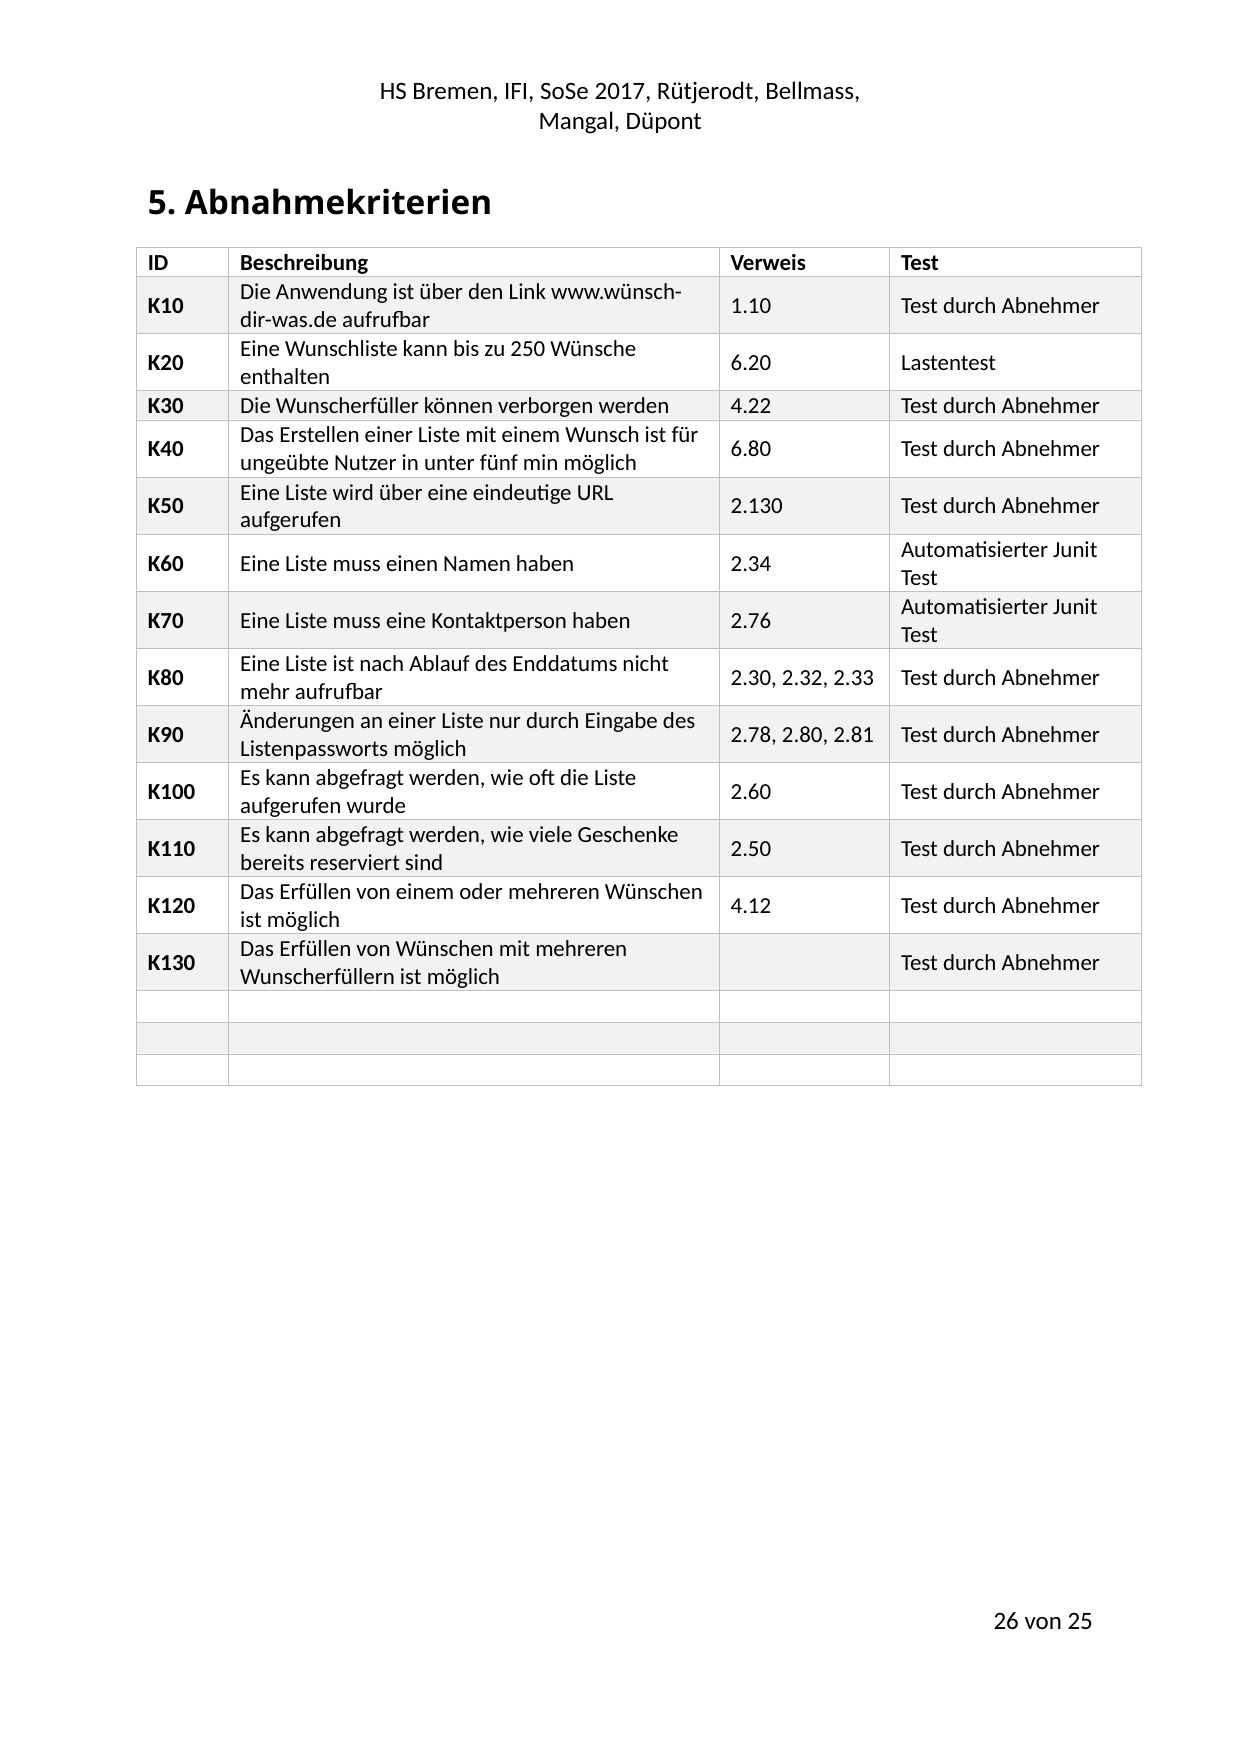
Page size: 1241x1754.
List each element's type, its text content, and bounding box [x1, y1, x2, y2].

table_cell [137, 1023, 228, 1053]
table_cell [137, 1055, 228, 1085]
table_cell K80 [137, 649, 228, 705]
table_cell Automatisierter Junit Test [890, 535, 1141, 591]
table_cell K40 [137, 421, 228, 477]
table_cell 2.30, 2.32, 2.33 [720, 649, 889, 705]
table_cell 2.130 [720, 478, 889, 534]
table_cell Das Erfüllen von einem oder mehreren Wünschen ist möglich [229, 877, 719, 933]
table_cell Das Erfüllen von Wünschen mit mehreren Wunscherfüllern ist möglich [229, 934, 719, 990]
table_cell [720, 1023, 889, 1053]
table_cell Test durch Abnehmer [890, 877, 1141, 933]
table_cell [890, 1023, 1141, 1053]
table_cell Test durch Abnehmer [890, 763, 1141, 819]
table_cell K50 [137, 478, 228, 534]
table_cell Test durch Abnehmer [890, 934, 1141, 990]
table_cell 2.34 [720, 535, 889, 591]
table_cell [720, 934, 889, 990]
table_cell Die Wunscherfüller können verborgen werden [229, 391, 719, 419]
table_cell 6.20 [720, 334, 889, 390]
table_cell Test durch Abnehmer [890, 478, 1141, 534]
table_cell [720, 991, 889, 1022]
table_cell Eine Liste ist nach Ablauf des Enddatums nicht mehr aufrufbar [229, 649, 719, 705]
table_cell 1.10 [720, 277, 889, 333]
table_cell Die Anwendung ist über den Link www.wünsch-dir-was.de aufrufbar [229, 277, 719, 333]
table_cell K60 [137, 535, 228, 591]
table_cell K20 [137, 334, 228, 390]
table_cell Eine Liste muss eine Kontaktperson haben [229, 592, 719, 648]
table_cell [229, 1055, 719, 1085]
table_cell K70 [137, 592, 228, 648]
table_cell Eine Liste muss einen Namen haben [229, 535, 719, 591]
table_cell 2.76 [720, 592, 889, 648]
table_cell Test durch Abnehmer [890, 421, 1141, 477]
table_cell Test durch Abnehmer [890, 649, 1141, 705]
table_cell Test durch Abnehmer [890, 820, 1141, 876]
table_cell Änderungen an einer Liste nur durch Eingabe des Listenpassworts möglich [229, 706, 719, 762]
table_cell Es kann abgefragt werden, wie viele Geschenke bereits reserviert sind [229, 820, 719, 876]
table_cell Test durch Abnehmer [890, 706, 1141, 762]
table_cell 4.12 [720, 877, 889, 933]
table_cell 2.78, 2.80, 2.81 [720, 706, 889, 762]
table_cell Es kann abgefragt werden, wie oft die Liste aufgerufen wurde [229, 763, 719, 819]
table_header Beschreibung [229, 248, 719, 276]
table_cell 4.22 [720, 391, 889, 419]
table_cell 2.50 [720, 820, 889, 876]
table_cell [890, 1055, 1141, 1085]
table_cell Eine Wunschliste kann bis zu 250 Wünsche enthalten [229, 334, 719, 390]
table_cell [890, 991, 1141, 1022]
table_cell [137, 991, 228, 1022]
table_cell K10 [137, 277, 228, 333]
table_cell Lastentest [890, 334, 1141, 390]
table_cell [720, 1055, 889, 1085]
table_cell [229, 1023, 719, 1053]
table_cell K130 [137, 934, 228, 990]
table_cell K100 [137, 763, 228, 819]
table_cell K120 [137, 877, 228, 933]
table_cell K30 [137, 391, 228, 419]
table_cell K90 [137, 706, 228, 762]
subtitle 5. Abnahmekriterien [148, 179, 1093, 224]
table_cell Eine Liste wird über eine eindeutige URL aufgerufen [229, 478, 719, 534]
table_cell 2.60 [720, 763, 889, 819]
table_header ID [137, 248, 228, 276]
table_cell K110 [137, 820, 228, 876]
table_header Verweis [720, 248, 889, 276]
table_cell Test durch Abnehmer [890, 277, 1141, 333]
table_cell [229, 991, 719, 1022]
table_cell Automatisierter Junit Test [890, 592, 1141, 648]
table_header Test [890, 248, 1141, 276]
table_cell 6.80 [720, 421, 889, 477]
table_cell Das Erstellen einer Liste mit einem Wunsch ist für ungeübte Nutzer in unter fünf min möglich [229, 421, 719, 477]
table_cell Test durch Abnehmer [890, 391, 1141, 419]
